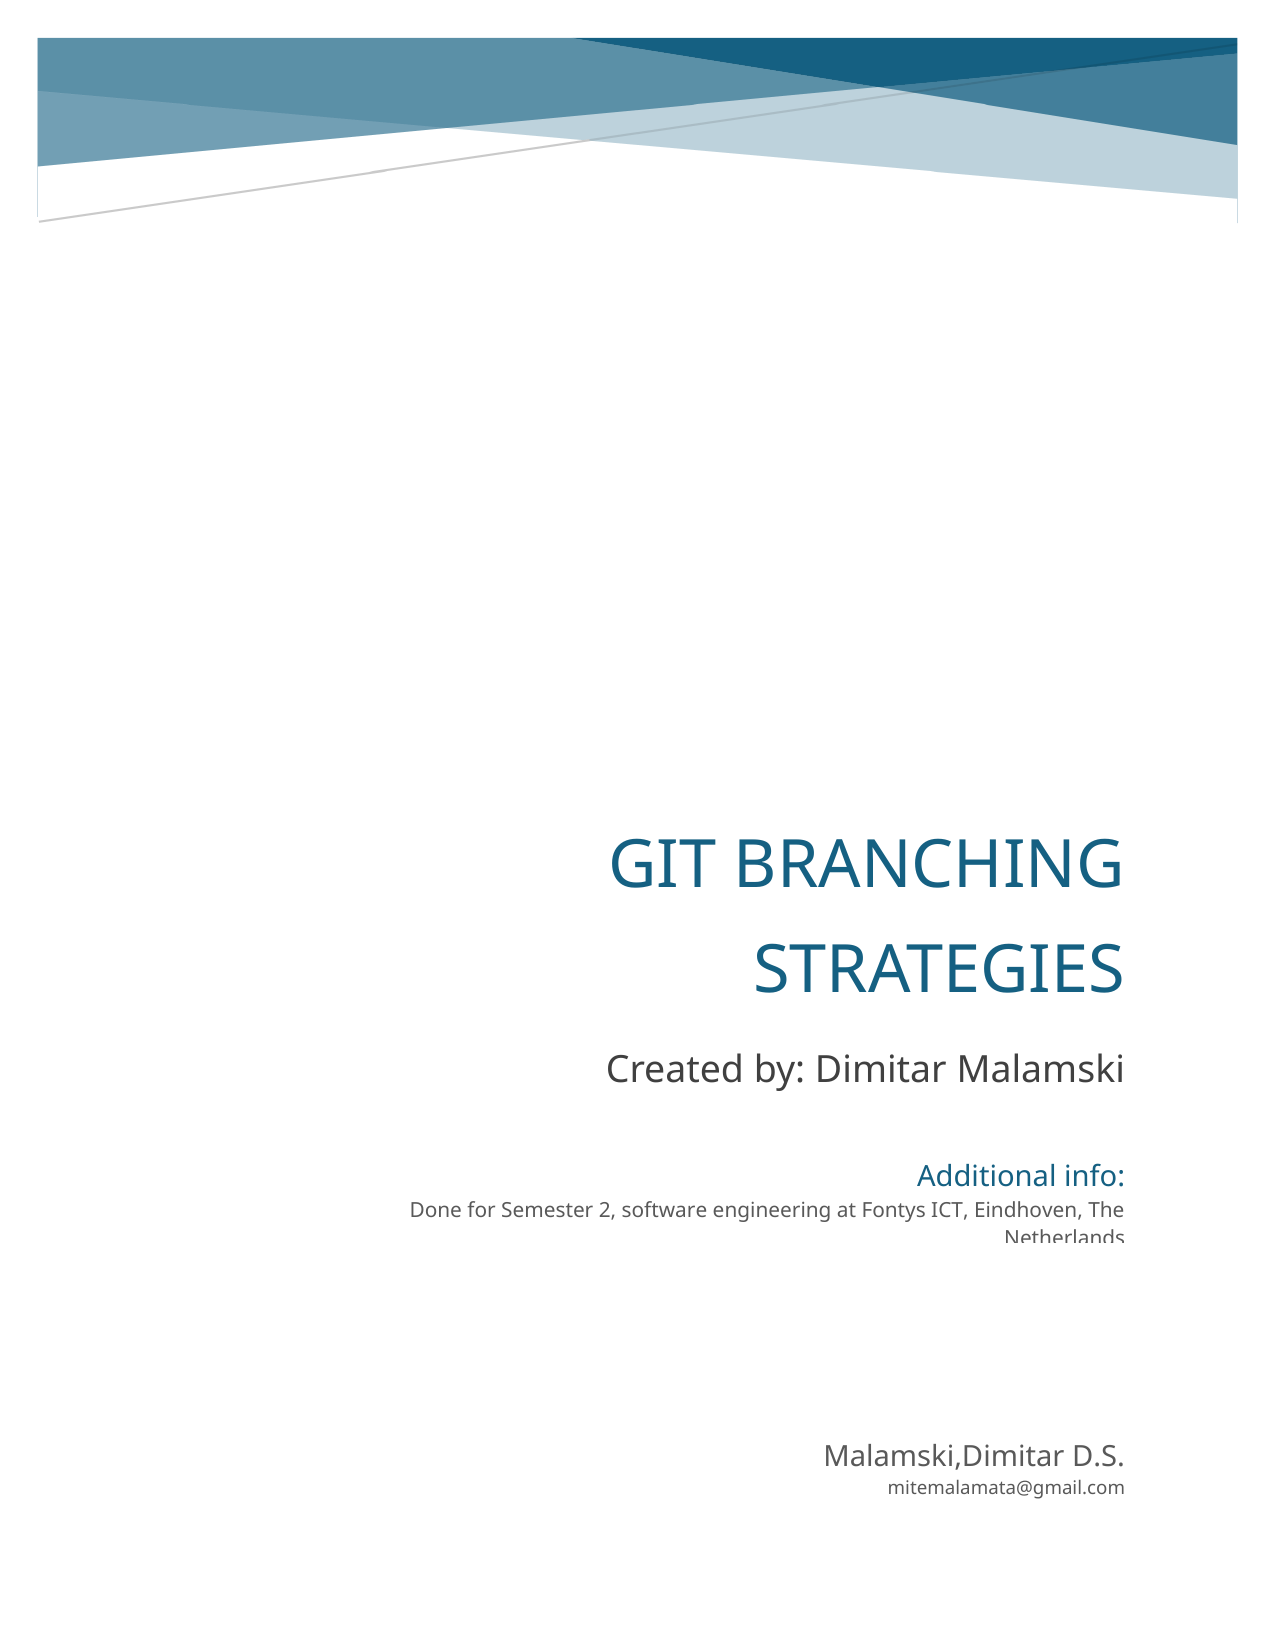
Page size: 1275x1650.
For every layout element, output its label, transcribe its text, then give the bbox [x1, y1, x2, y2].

text Created by: Dimitar Malamski [300, 1042, 1125, 1093]
text Malamski,Dimitar D.S. [300, 1435, 1125, 1474]
text Additional info: [300, 1155, 1125, 1195]
text Git Branching Strategies [300, 816, 1125, 1012]
text mitemalamata@gmail.com [300, 1474, 1125, 1500]
text Done for Semester 2, software engineering at Fontys ICT, Eindhoven, The Netherlands Date: 12.06.2025 [300, 1195, 1125, 1242]
